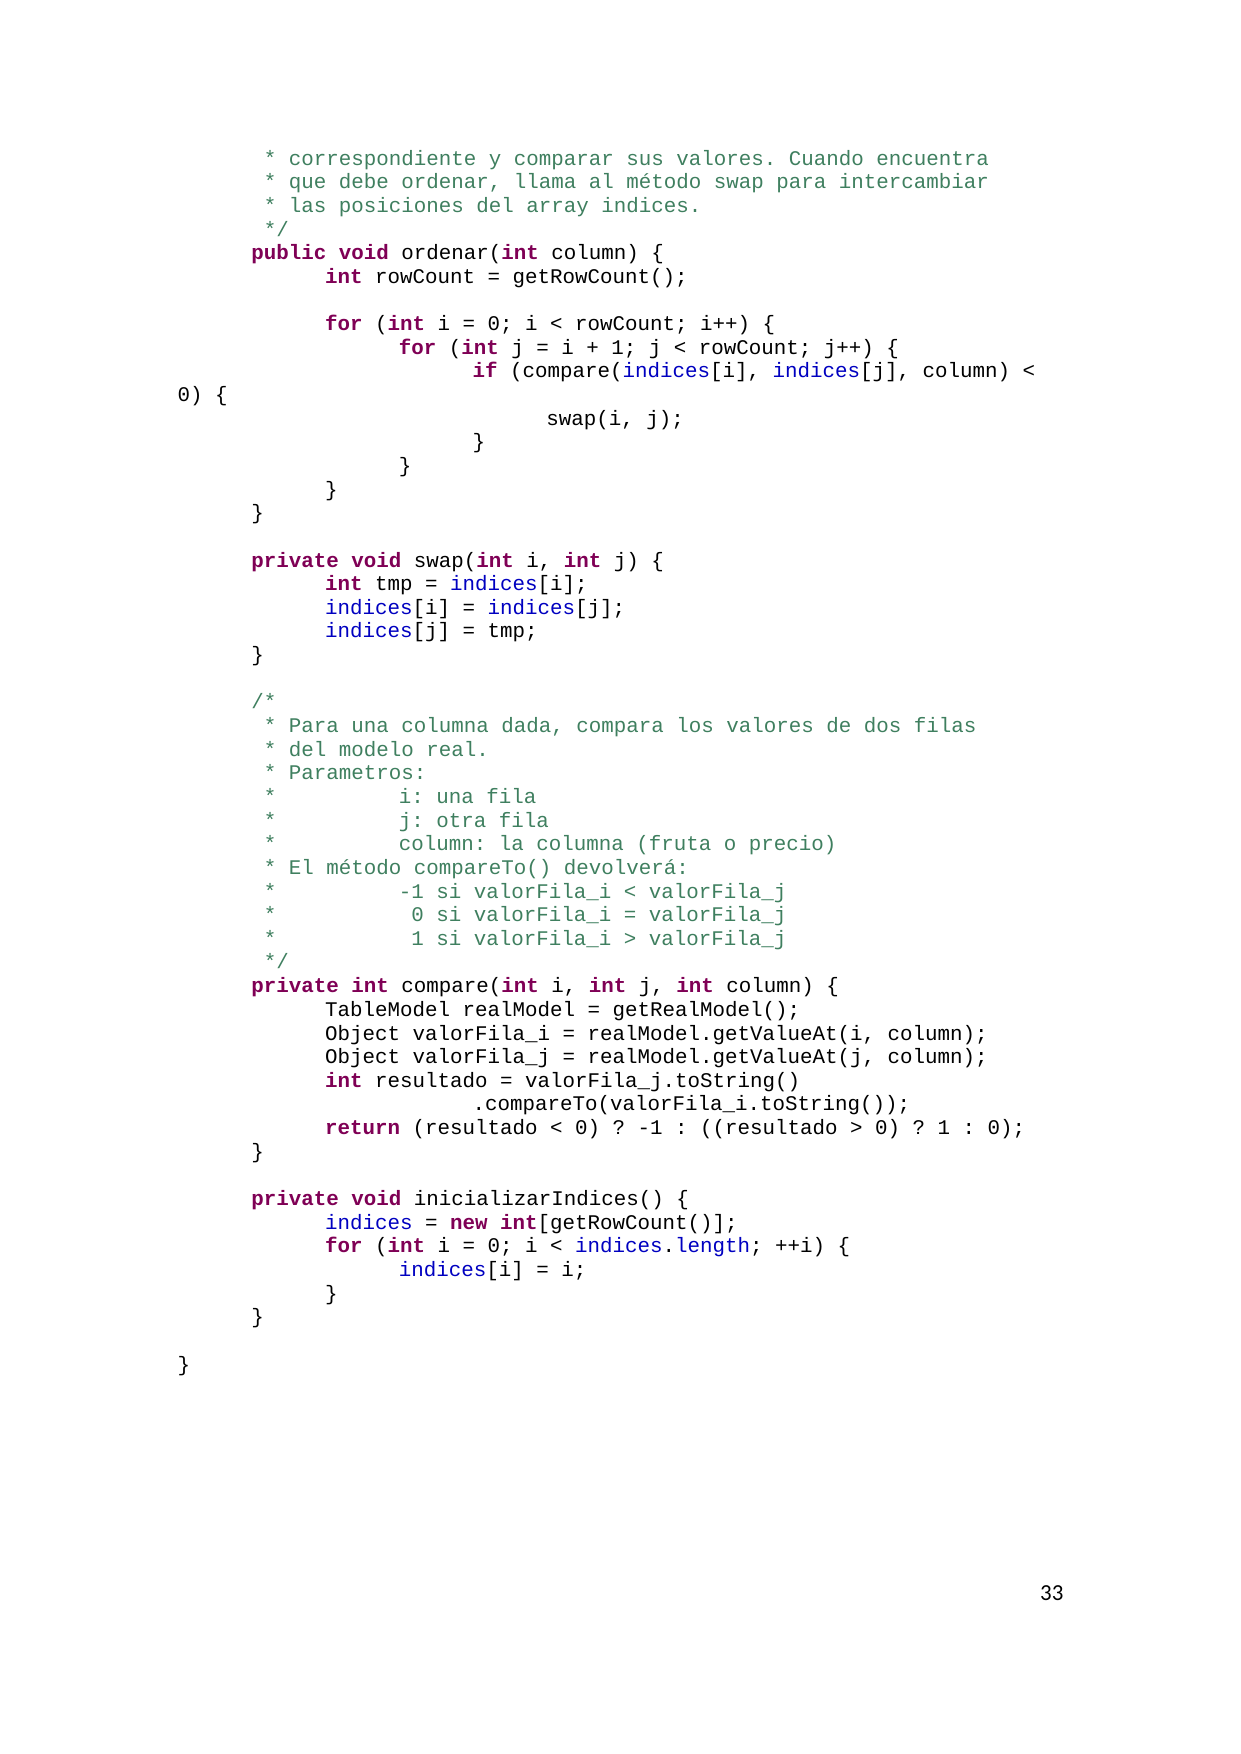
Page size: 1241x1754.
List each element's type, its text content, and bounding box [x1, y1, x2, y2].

text * las posiciones del array indices. [177, 195, 1063, 218]
text /* [177, 691, 1063, 715]
text .compareTo(valorFila_i.toString()); [177, 1093, 1063, 1117]
text Object valorFila_i = realModel.getValueAt(i, column); [177, 1022, 1063, 1046]
text * que debe ordenar, llama al método swap para intercambiar [177, 171, 1063, 195]
text indices[j] = tmp; [177, 621, 1063, 644]
text * Parametros: [177, 762, 1063, 786]
text private int compare(int i, int j, int column) { [177, 975, 1063, 999]
text TableModel realModel = getRealModel(); [177, 999, 1063, 1022]
text } [177, 1306, 1063, 1330]
text public void ordenar(int column) { [177, 242, 1063, 266]
text * i: una fila [177, 786, 1063, 810]
text Object valorFila_j = realModel.getValueAt(j, column); [177, 1046, 1063, 1070]
text } [177, 644, 1063, 668]
text * 0 si valorFila_i = valorFila_j [177, 904, 1063, 928]
text } [177, 431, 1063, 455]
text * -1 si valorFila_i < valorFila_j [177, 881, 1063, 904]
text private void inicializarIndices() { [177, 1188, 1063, 1212]
text * column: la columna (fruta o precio) [177, 833, 1063, 857]
text */ [177, 952, 1063, 975]
text } [177, 1283, 1063, 1306]
text } [177, 479, 1063, 502]
text int rowCount = getRowCount(); [177, 266, 1063, 289]
text * j: otra fila [177, 810, 1063, 833]
text indices[i] = indices[j]; [177, 597, 1063, 621]
text if (compare(indices[i], indices[j], column) < 0) { [177, 360, 1063, 408]
text * 1 si valorFila_i > valorFila_j [177, 928, 1063, 952]
text * correspondiente y comparar sus valores. Cuando encuentra [177, 148, 1063, 171]
text for (int j = i + 1; j < rowCount; j++) { [177, 337, 1063, 360]
text * del modelo real. [177, 739, 1063, 762]
text int resultado = valorFila_j.toString() [177, 1070, 1063, 1093]
text swap(i, j); [177, 408, 1063, 431]
text for (int i = 0; i < rowCount; i++) { [177, 313, 1063, 337]
text } [177, 455, 1063, 479]
text */ [177, 218, 1063, 242]
text return (resultado < 0) ? -1 : ((resultado > 0) ? 1 : 0); [177, 1117, 1063, 1141]
text int tmp = indices[i]; [177, 573, 1063, 597]
text * Para una columna dada, compara los valores de dos filas [177, 715, 1063, 739]
text } [177, 1353, 1063, 1377]
text * El método compareTo() devolverá: [177, 857, 1063, 881]
text } [177, 502, 1063, 526]
text } [177, 1141, 1063, 1164]
text indices[i] = i; [177, 1259, 1063, 1283]
text private void swap(int i, int j) { [177, 549, 1063, 573]
text indices = new int[getRowCount()]; [177, 1212, 1063, 1235]
text for (int i = 0; i < indices.length; ++i) { [177, 1235, 1063, 1259]
